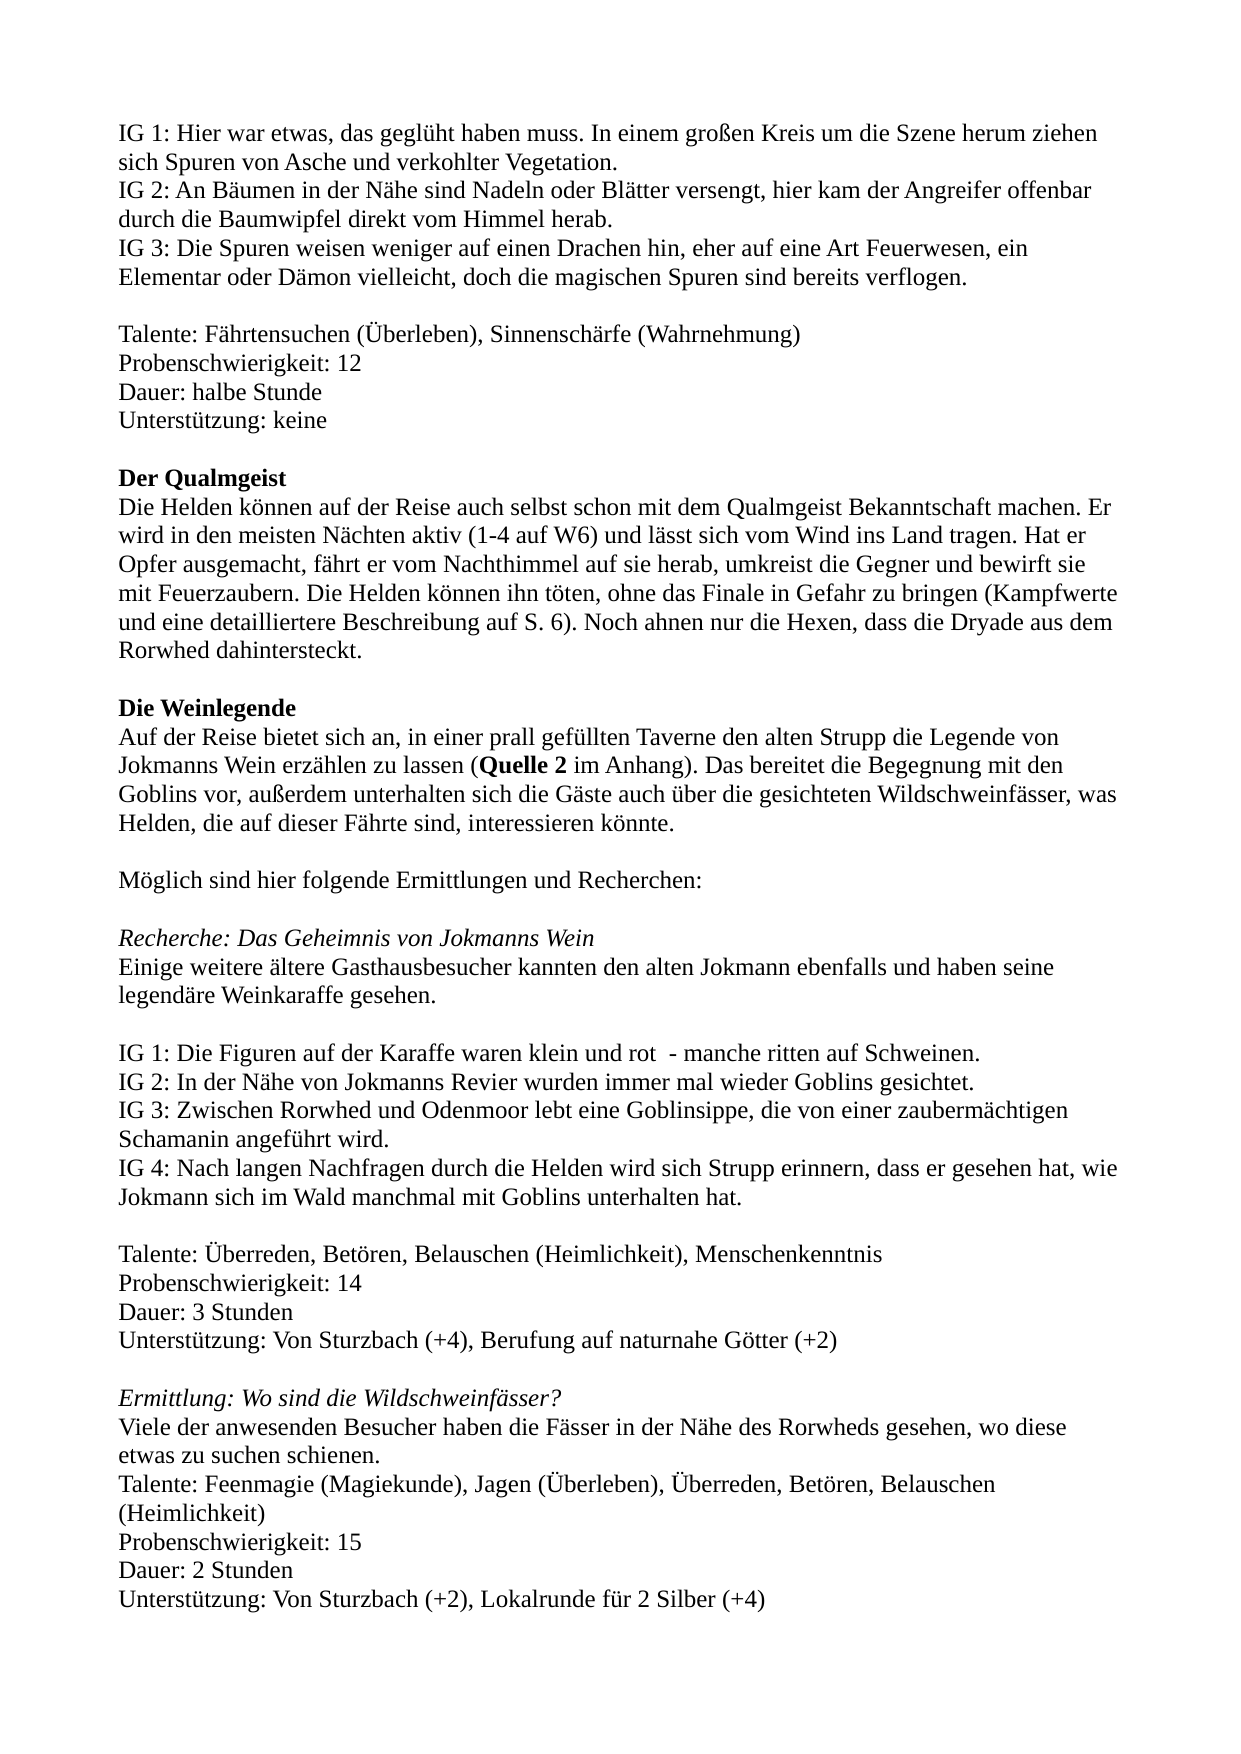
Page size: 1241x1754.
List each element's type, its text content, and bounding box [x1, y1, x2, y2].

text Ermittlung: Wo sind die Wildschweinfässer? [118, 1383, 1122, 1412]
text Die Weinlegende [118, 693, 1122, 722]
text Recherche: Das Geheimnis von Jokmanns Wein [118, 923, 1122, 952]
text Talente: Feenmagie (Magiekunde), Jagen (Überleben), Überreden, Betören, Belauschen (Heimlichkeit) [118, 1469, 1122, 1527]
text IG 4: Nach langen Nachfragen durch die Helden wird sich Strupp erinnern, dass er gesehen hat, wie Jokmann sich im Wald manchmal mit Goblins unterhalten hat. [118, 1153, 1122, 1211]
text Unterstützung: Von Sturzbach (+4), Berufung auf naturnahe Götter (+2) [118, 1326, 1122, 1354]
text Dauer: halbe Stunde [118, 377, 1122, 406]
text Dauer: 2 Stunden [118, 1556, 1122, 1584]
text Probenschwierigkeit: 14 [118, 1268, 1122, 1297]
text Dauer: 3 Stunden [118, 1297, 1122, 1326]
text Viele der anwesenden Besucher haben die Fässer in der Nähe des Rorwheds gesehen, wo diese etwas zu suchen schienen. [118, 1412, 1122, 1469]
text IG 2: In der Nähe von Jokmanns Revier wurden immer mal wieder Goblins gesichtet. [118, 1067, 1122, 1096]
text Auf der Reise bietet sich an, in einer prall gefüllten Taverne den alten Strupp die Legende von Jokmanns Wein erzählen zu lassen (Quelle 2 im Anhang). Das bereitet die Begegnung mit den Goblins vor, außerdem unterhalten sich die Gäste auch über die gesichteten Wildschweinfässer, was Helden, die auf dieser Fährte sind, interessieren könnte. [118, 722, 1122, 837]
text Die Helden können auf der Reise auch selbst schon mit dem Qualmgeist Bekanntschaft machen. Er wird in den meisten Nächten aktiv (1-4 auf W6) und lässt sich vom Wind ins Land tragen. Hat er Opfer ausgemacht, fährt er vom Nachthimmel auf sie herab, umkreist die Gegner und bewirft sie mit Feuerzaubern. Die Helden können ihn töten, ohne das Finale in Gefahr zu bringen (Kampfwerte und eine detailliertere Beschreibung auf S. 6). Noch ahnen nur die Hexen, dass die Dryade aus dem Rorwhed dahintersteckt. [118, 492, 1122, 664]
text IG 1: Hier war etwas, das geglüht haben muss. In einem großen Kreis um die Szene herum ziehen sich Spuren von Asche und verkohlter Vegetation. [118, 118, 1122, 176]
text Probenschwierigkeit: 12 [118, 348, 1122, 377]
text IG 1: Die Figuren auf der Karaffe waren klein und rot - manche ritten auf Schweinen. [118, 1038, 1122, 1067]
text IG 3: Zwischen Rorwhed und Odenmoor lebt eine Goblinsippe, die von einer zaubermächtigen Schamanin angeführt wird. [118, 1096, 1122, 1153]
text Einige weitere ältere Gasthausbesucher kannten den alten Jokmann ebenfalls und haben seine legendäre Weinkaraffe gesehen. [118, 952, 1122, 1009]
text Talente: Überreden, Betören, Belauschen (Heimlichkeit), Menschenkenntnis [118, 1239, 1122, 1268]
text Talente: Fährtensuchen (Überleben), Sinnenschärfe (Wahrnehmung) [118, 319, 1122, 348]
text Probenschwierigkeit: 15 [118, 1527, 1122, 1556]
text Unterstützung: keine [118, 406, 1122, 434]
text IG 2: An Bäumen in der Nähe sind Nadeln oder Blätter versengt, hier kam der Angreifer offenbar durch die Baumwipfel direkt vom Himmel herab. [118, 176, 1122, 233]
text Möglich sind hier folgende Ermittlungen und Recherchen: [118, 866, 1122, 894]
text Der Qualmgeist [118, 463, 1122, 492]
text Unterstützung: Von Sturzbach (+2), Lokalrunde für 2 Silber (+4) [118, 1584, 1122, 1613]
text IG 3: Die Spuren weisen weniger auf einen Drachen hin, eher auf eine Art Feuerwesen, ein Elementar oder Dämon vielleicht, doch die magischen Spuren sind bereits verflogen. [118, 233, 1122, 291]
